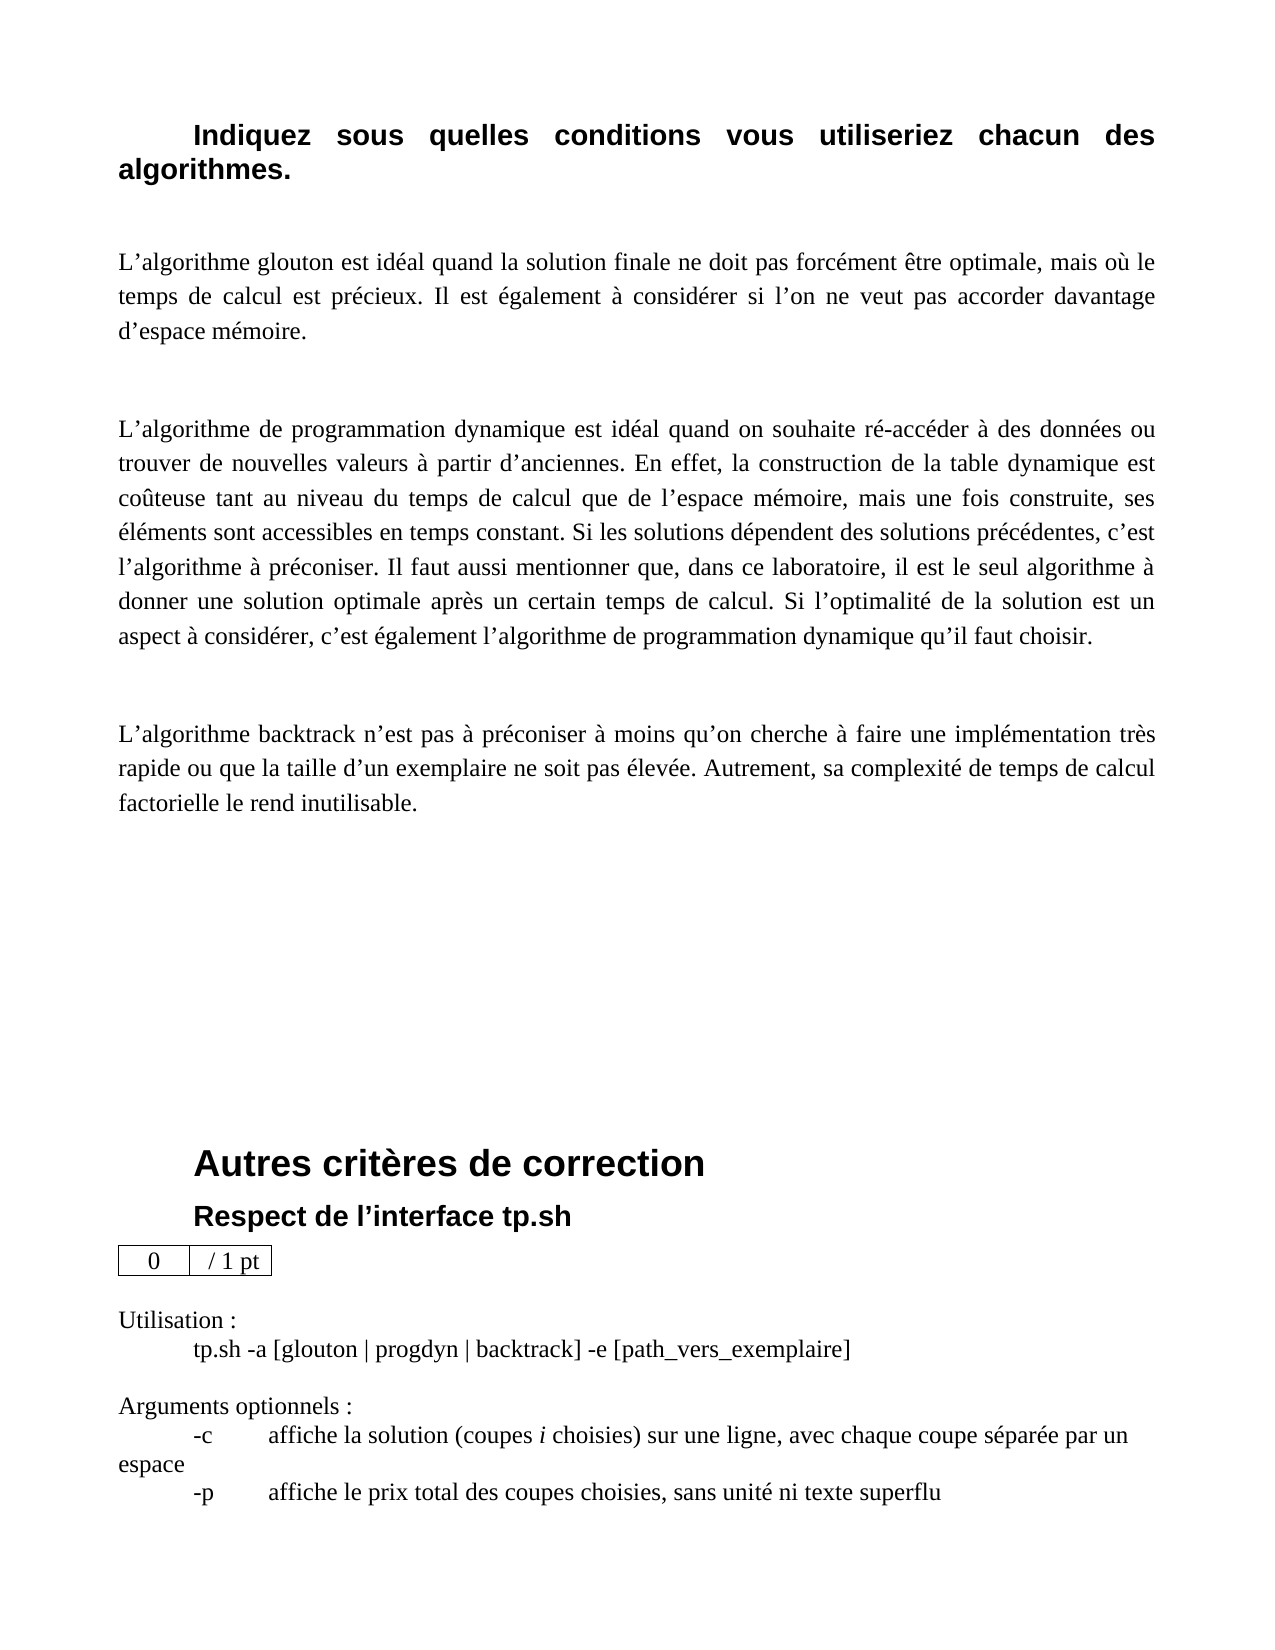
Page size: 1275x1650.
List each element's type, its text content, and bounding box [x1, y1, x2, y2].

text L’algorithme glouton est idéal quand la solution finale ne doit pas forcément être optimale, mais où le temps de calcul est précieux. Il est également à considérer si l’on ne veut pas accorder davantage d’espace mémoire. [118, 247, 1157, 344]
text Utilisation : [118, 1305, 1157, 1334]
subtitle Indiquez sous quelles conditions vous utiliseriez chacun des algorithmes. [118, 118, 1157, 185]
text L’algorithme backtrack n’est pas à préconiser à moins qu’on cherche à faire une implémentation très rapide ou que la taille d’un exemplaire ne soit pas élevée. Autrement, sa complexité de temps de calcul factorielle le rend inutilisable. [118, 719, 1157, 817]
text -p affiche le prix total des coupes choisies, sans unité ni texte superflu [118, 1477, 1157, 1506]
text L’algorithme de programmation dynamique est idéal quand on souhaite ré-accéder à des données ou trouver de nouvelles valeurs à partir d’anciennes. En effet, la construction de la table dynamique est coûteuse tant au niveau du temps de calcul que de l’espace mémoire, mais une fois construite, ses éléments sont accessibles en temps constant. Si les solutions dépendent des solutions précédentes, c’est l’algorithme à préconiser. Il faut aussi mentionner que, dans ce laboratoire, il est le seul algorithme à donner une solution optimale après un certain temps de calcul. Si l’optimalité de la solution est un aspect à considérer, c’est également l’algorithme de programmation dynamique qu’il faut choisir. [118, 414, 1157, 649]
text Arguments optionnels : [118, 1391, 1157, 1420]
table_header 0 [119, 1246, 189, 1275]
table_header / 1 pt [190, 1246, 271, 1275]
subtitle Autres critères de correction [118, 1142, 1157, 1185]
text tp.sh -a [glouton | progdyn | backtrack] -e [path_vers_exemplaire] [118, 1334, 1157, 1362]
subtitle Respect de l’interface tp.sh [118, 1199, 1157, 1233]
text -c affiche la solution (coupes i choisies) sur une ligne, avec chaque coupe séparée par un espace [118, 1420, 1157, 1477]
